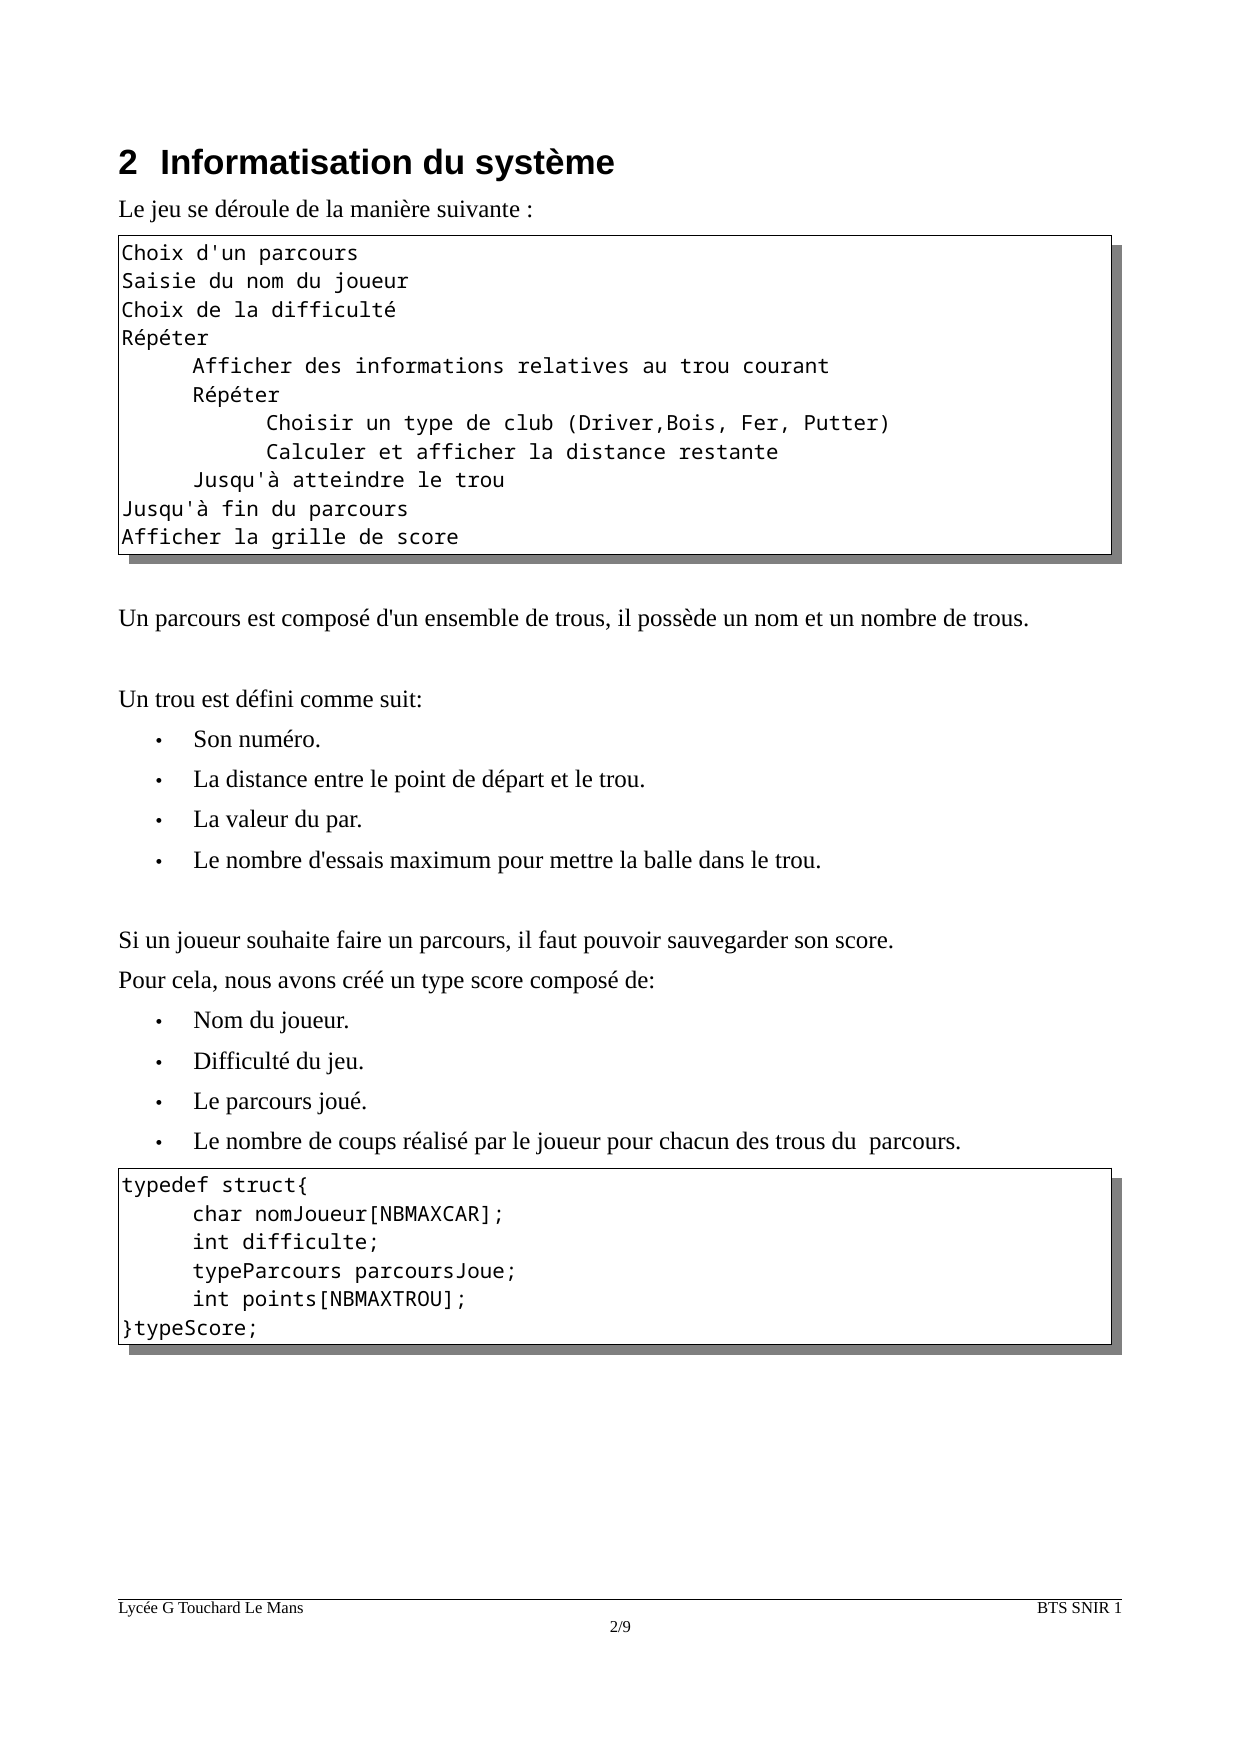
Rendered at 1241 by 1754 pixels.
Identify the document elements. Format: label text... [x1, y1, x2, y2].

text }typeScore; [119, 1310, 1111, 1344]
text Calculer et afficher la distance restante [119, 434, 1111, 462]
text Afficher la grille de score [119, 519, 1111, 554]
text int difficulte; [119, 1224, 1111, 1253]
text Pour cela, nous avons créé un type score composé de: [118, 966, 1122, 994]
list Son numéro. [156, 725, 1122, 753]
text Jusqu'à atteindre le trou [119, 462, 1111, 491]
text Afficher des informations relatives au trou courant [119, 349, 1111, 377]
list Nom du joueur. [156, 1007, 1122, 1034]
list Le nombre d'essais maximum pour mettre la balle dans le trou. [156, 846, 1122, 873]
subtitle Informatisation du système [118, 143, 1122, 182]
list Le parcours joué. [156, 1087, 1122, 1115]
text Choix d'un parcours [119, 236, 1111, 263]
text int points[NBMAXTROU]; [119, 1281, 1111, 1310]
text typeParcours parcoursJoue; [119, 1253, 1111, 1281]
text Le jeu se déroule de la manière suivante : [118, 195, 1122, 222]
text Un parcours est composé d'un ensemble de trous, il possède un nom et un nombre de trous. [118, 604, 1122, 632]
text Saisie du nom du joueur [119, 263, 1111, 292]
list Difficulté du jeu. [156, 1047, 1122, 1074]
text Répéter [119, 377, 1111, 406]
text Choisir un type de club (Driver,Bois, Fer, Putter) [119, 406, 1111, 434]
list La distance entre le point de départ et le trou. [156, 765, 1122, 793]
text char nomJoueur[NBMAXCAR]; [119, 1196, 1111, 1224]
list La valeur du par. [156, 806, 1122, 833]
text Un trou est défini comme suit: [118, 685, 1122, 713]
text typedef struct{ [119, 1169, 1111, 1196]
text Répéter [119, 320, 1111, 349]
text Jusqu'à fin du parcours [119, 491, 1111, 519]
text Si un joueur souhaite faire un parcours, il faut pouvoir sauvegarder son score. [118, 926, 1122, 954]
text Choix de la difficulté [119, 292, 1111, 320]
list Le nombre de coups réalisé par le joueur pour chacun des trous du parcours. [156, 1127, 1122, 1155]
